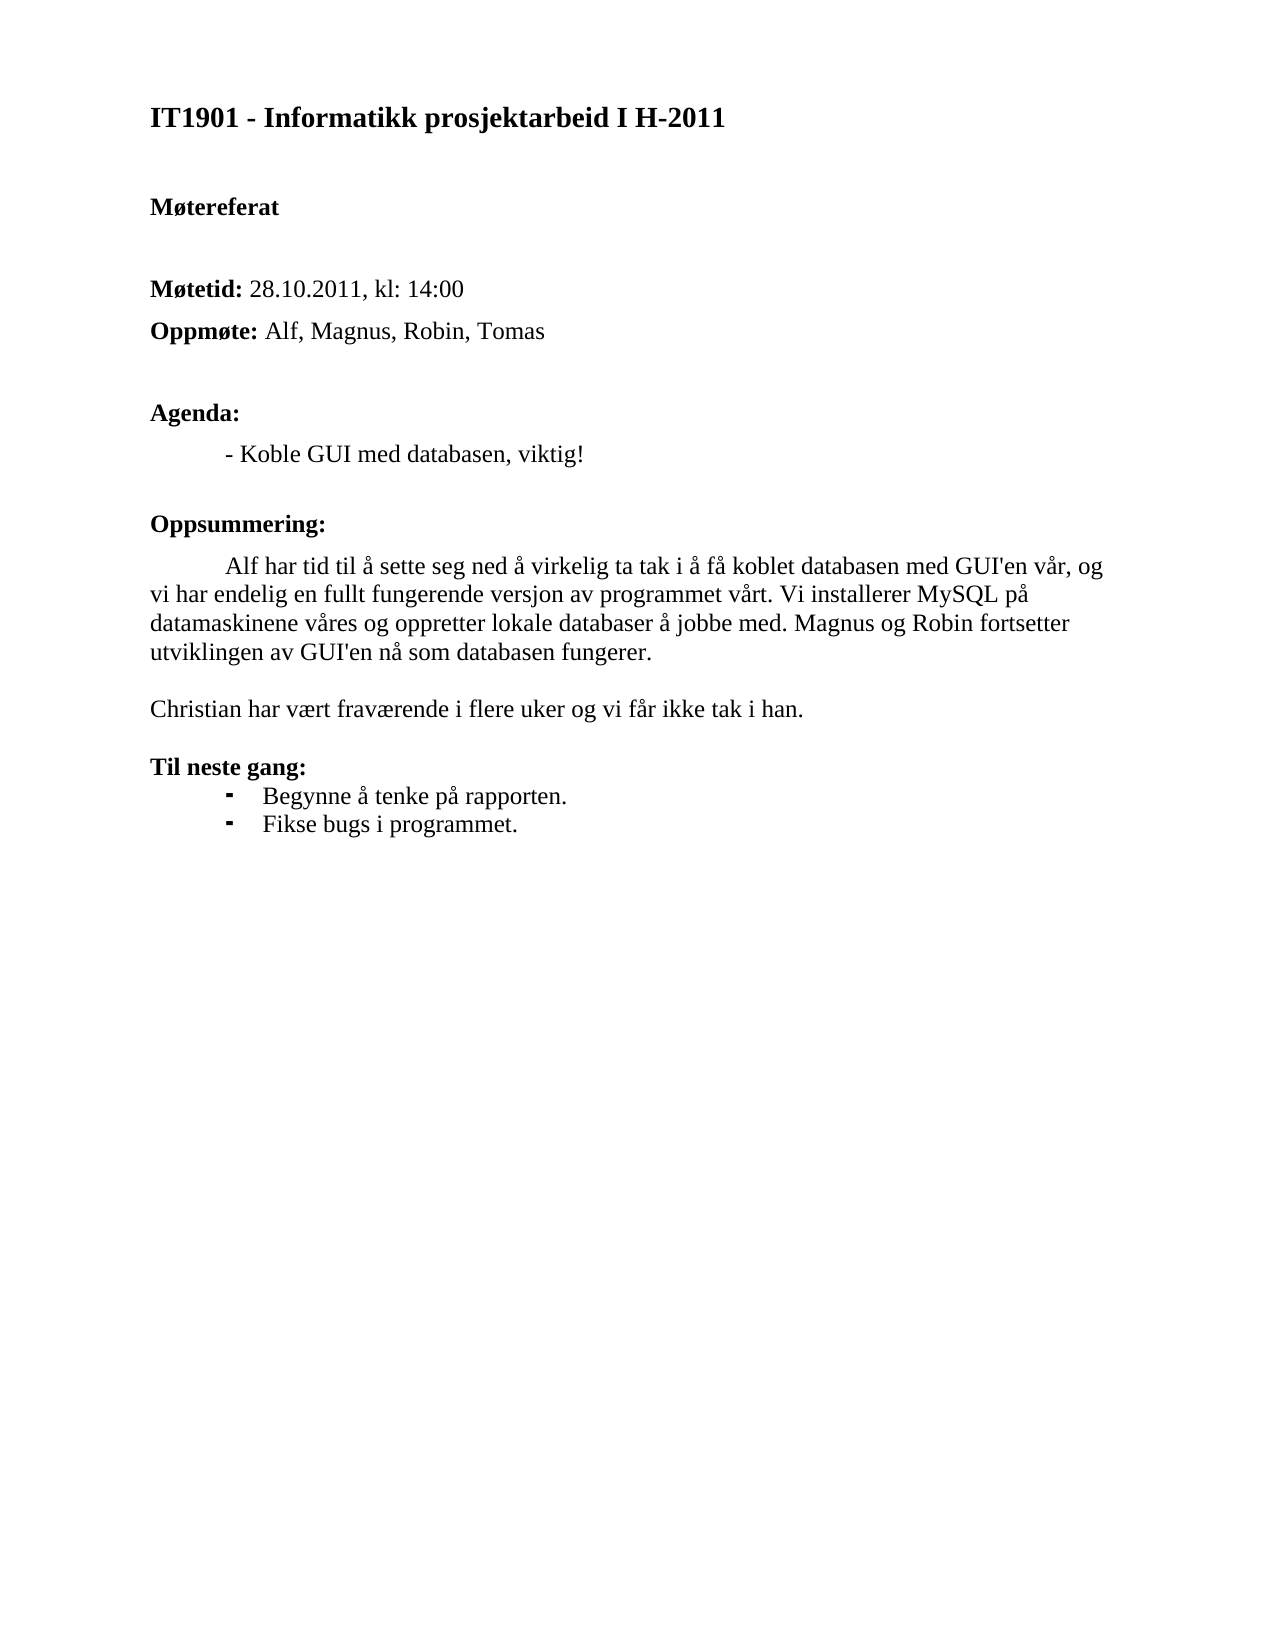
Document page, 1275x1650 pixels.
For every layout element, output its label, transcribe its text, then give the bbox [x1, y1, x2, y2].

text Christian har vært fraværende i flere uker og vi får ikke tak i han. [150, 694, 1125, 723]
text Møtereferat [150, 192, 1125, 221]
text - Koble GUI med databasen, viktig! [150, 439, 1125, 468]
list Fikse bugs i programmet. [225, 809, 1125, 838]
text Oppsummering: [150, 509, 1125, 538]
text Alf har tid til å sette seg ned å virkelig ta tak i å få koblet databasen med GUI'en vår, og vi har endelig en fullt fungerende versjon av programmet vårt. Vi installerer MySQL på datamaskinene våres og oppretter lokale databaser å jobbe med. Magnus og Robin fortsetter utviklingen av GUI'en nå som databasen fungerer. [150, 551, 1125, 666]
text Agenda: [150, 398, 1125, 427]
text Til neste gang: [150, 752, 1125, 781]
text IT1901 - Informatikk prosjektarbeid I H-2011 [150, 100, 1125, 133]
text Oppmøte: Alf, Magnus, Robin, Tomas [150, 316, 1125, 344]
text Møtetid: 28.10.2011, kl: 14:00 [150, 274, 1125, 303]
list Begynne å tenke på rapporten. [225, 781, 1125, 809]
